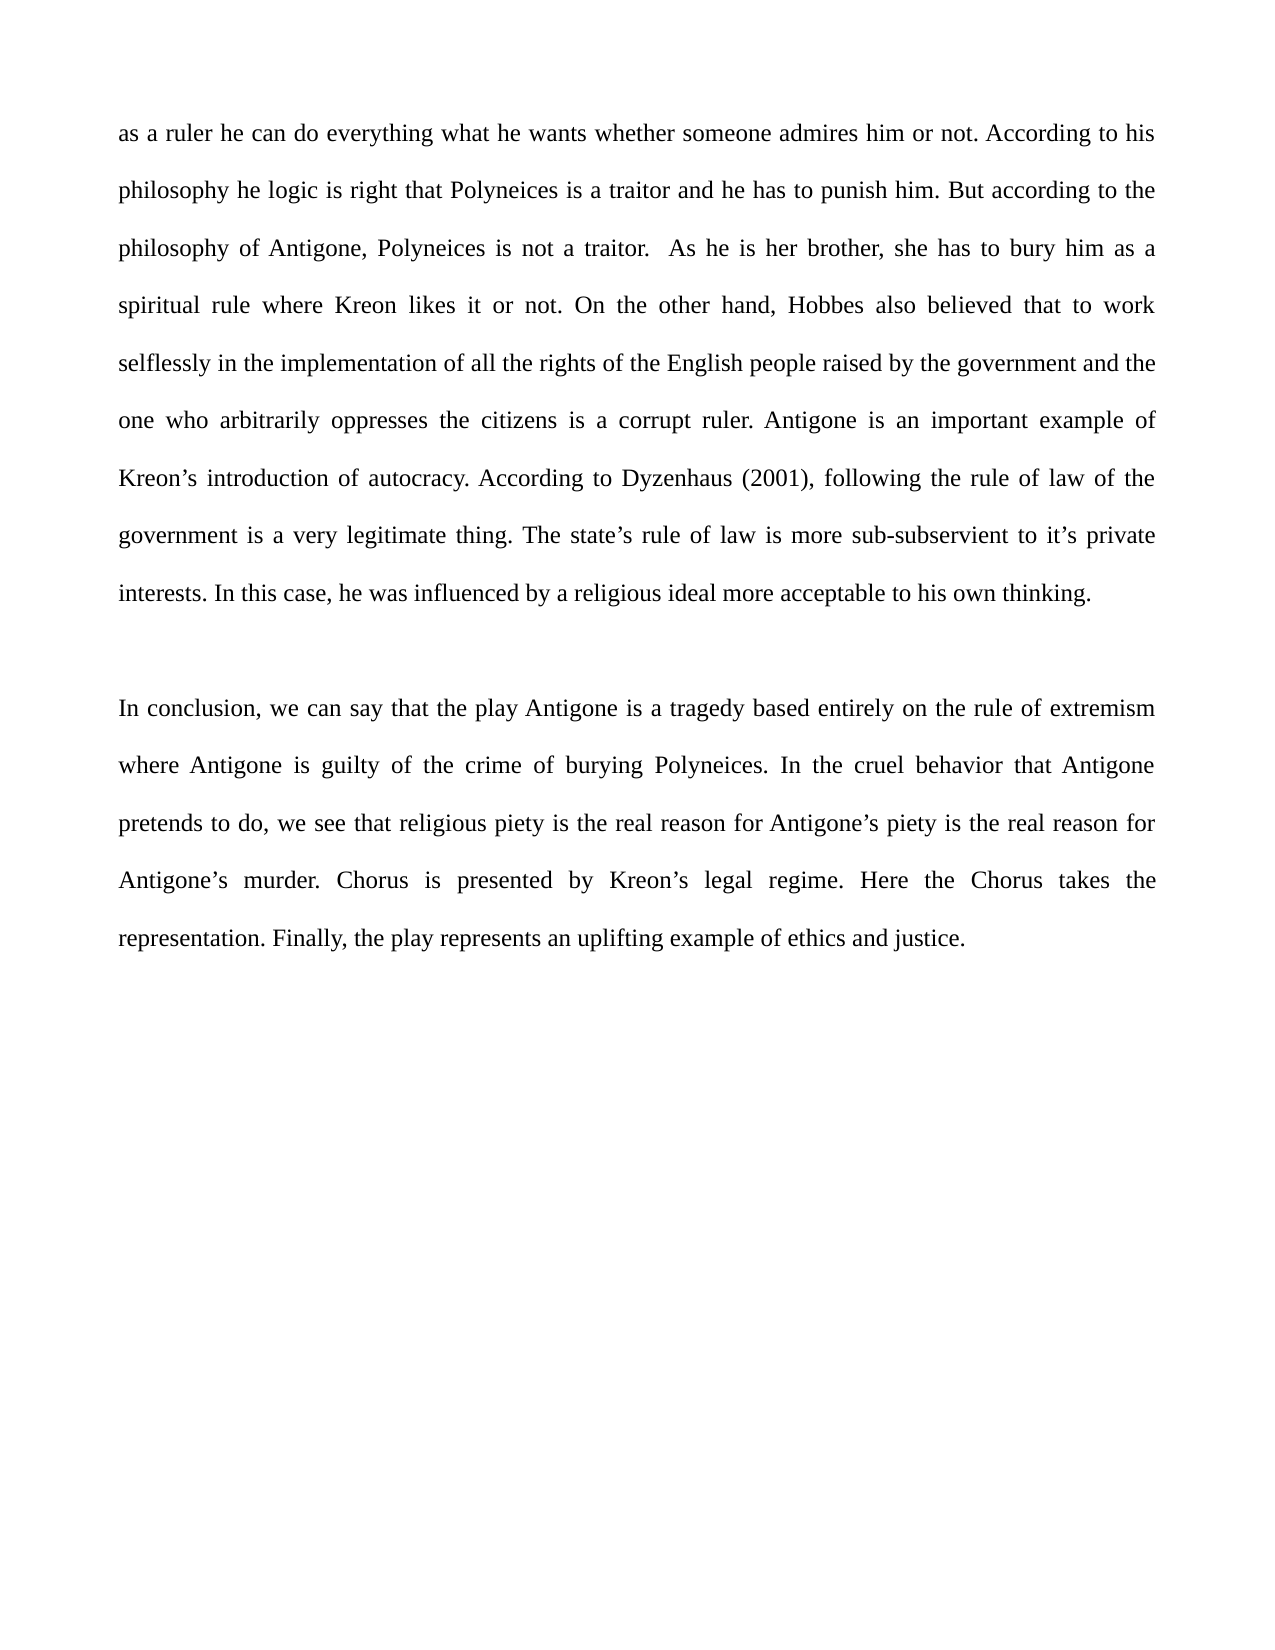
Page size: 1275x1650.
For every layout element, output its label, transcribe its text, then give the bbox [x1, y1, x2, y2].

text In conclusion, we can say that the play Antigone is a tragedy based entirely on the rule of extremism where Antigone is guilty of the crime of burying Polyneices. In the cruel behavior that Antigone pretends to do, we see that religious piety is the real reason for Antigone’s piety is the real reason for Antigone’s murder. Chorus is presented by Kreon’s legal regime. Here the Chorus takes the representation. Finally, the play represents an uplifting example of ethics and justice. [118, 693, 1157, 952]
text as a ruler he can do everything what he wants whether someone admires him or not. According to his philosophy he logic is right that Polyneices is a traitor and he has to punish him. But according to the philosophy of Antigone, Polyneices is not a traitor. As he is her brother, she has to bury him as a spiritual rule where Kreon likes it or not. On the other hand, Hobbes also believed that to work selflessly in the implementation of all the rights of the English people raised by the government and the one who arbitrarily oppresses the citizens is a corrupt ruler. Antigone is an important example of Kreon’s introduction of autocracy. According to Dyzenhaus (2001), following the rule of law of the government is a very legitimate thing. The state’s rule of law is more sub-subservient to it’s private interests. In this case, he was influenced by a religious ideal more acceptable to his own thinking. [118, 118, 1157, 607]
